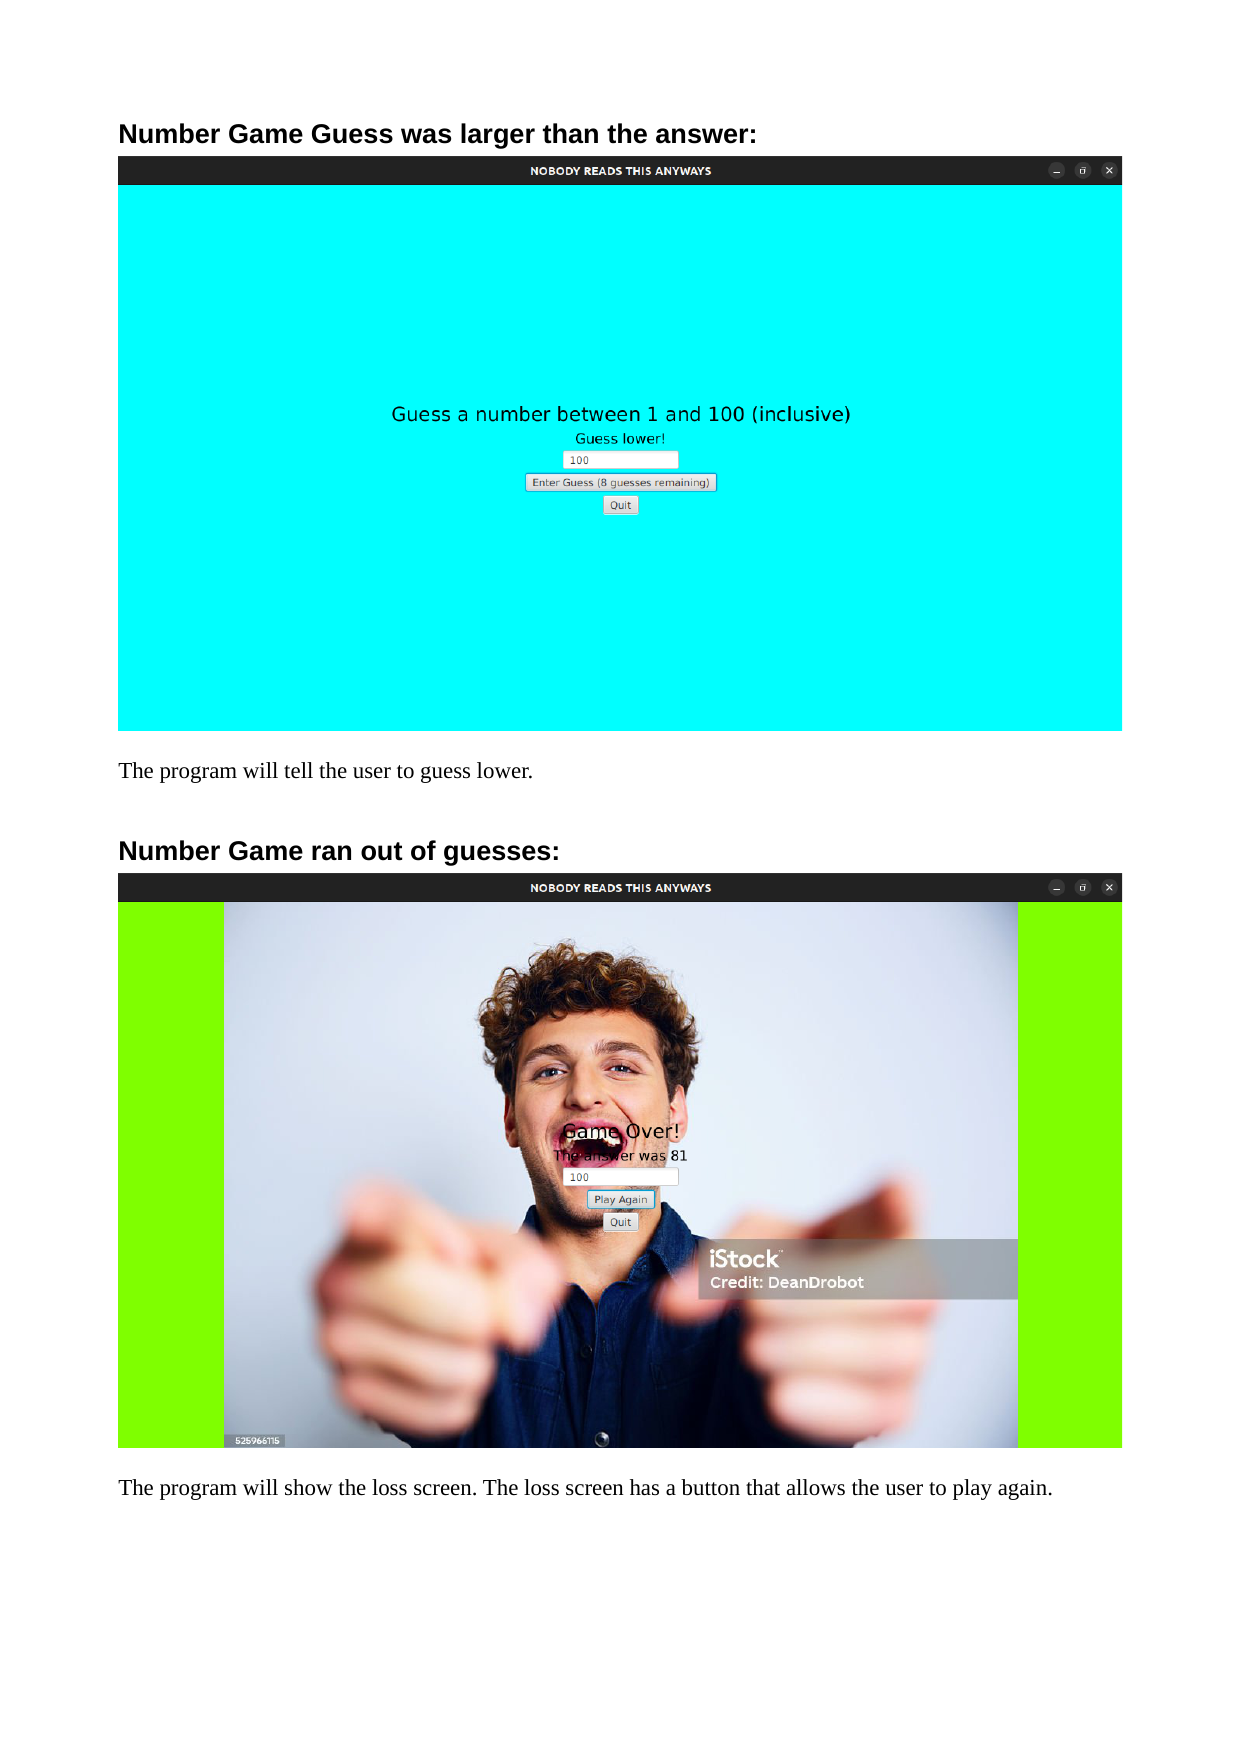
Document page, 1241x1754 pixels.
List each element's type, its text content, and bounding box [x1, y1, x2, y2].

picture [118, 156, 1123, 731]
text The program will show the loss screen. The loss screen has a button that allows the user to play again. [118, 1474, 1122, 1500]
text The program will tell the user to guess lower. [118, 757, 1122, 783]
picture [118, 873, 1123, 1448]
subtitle Number Game ran out of guesses: [118, 835, 1122, 866]
subtitle Number Game Guess was larger than the answer: [118, 118, 1122, 149]
